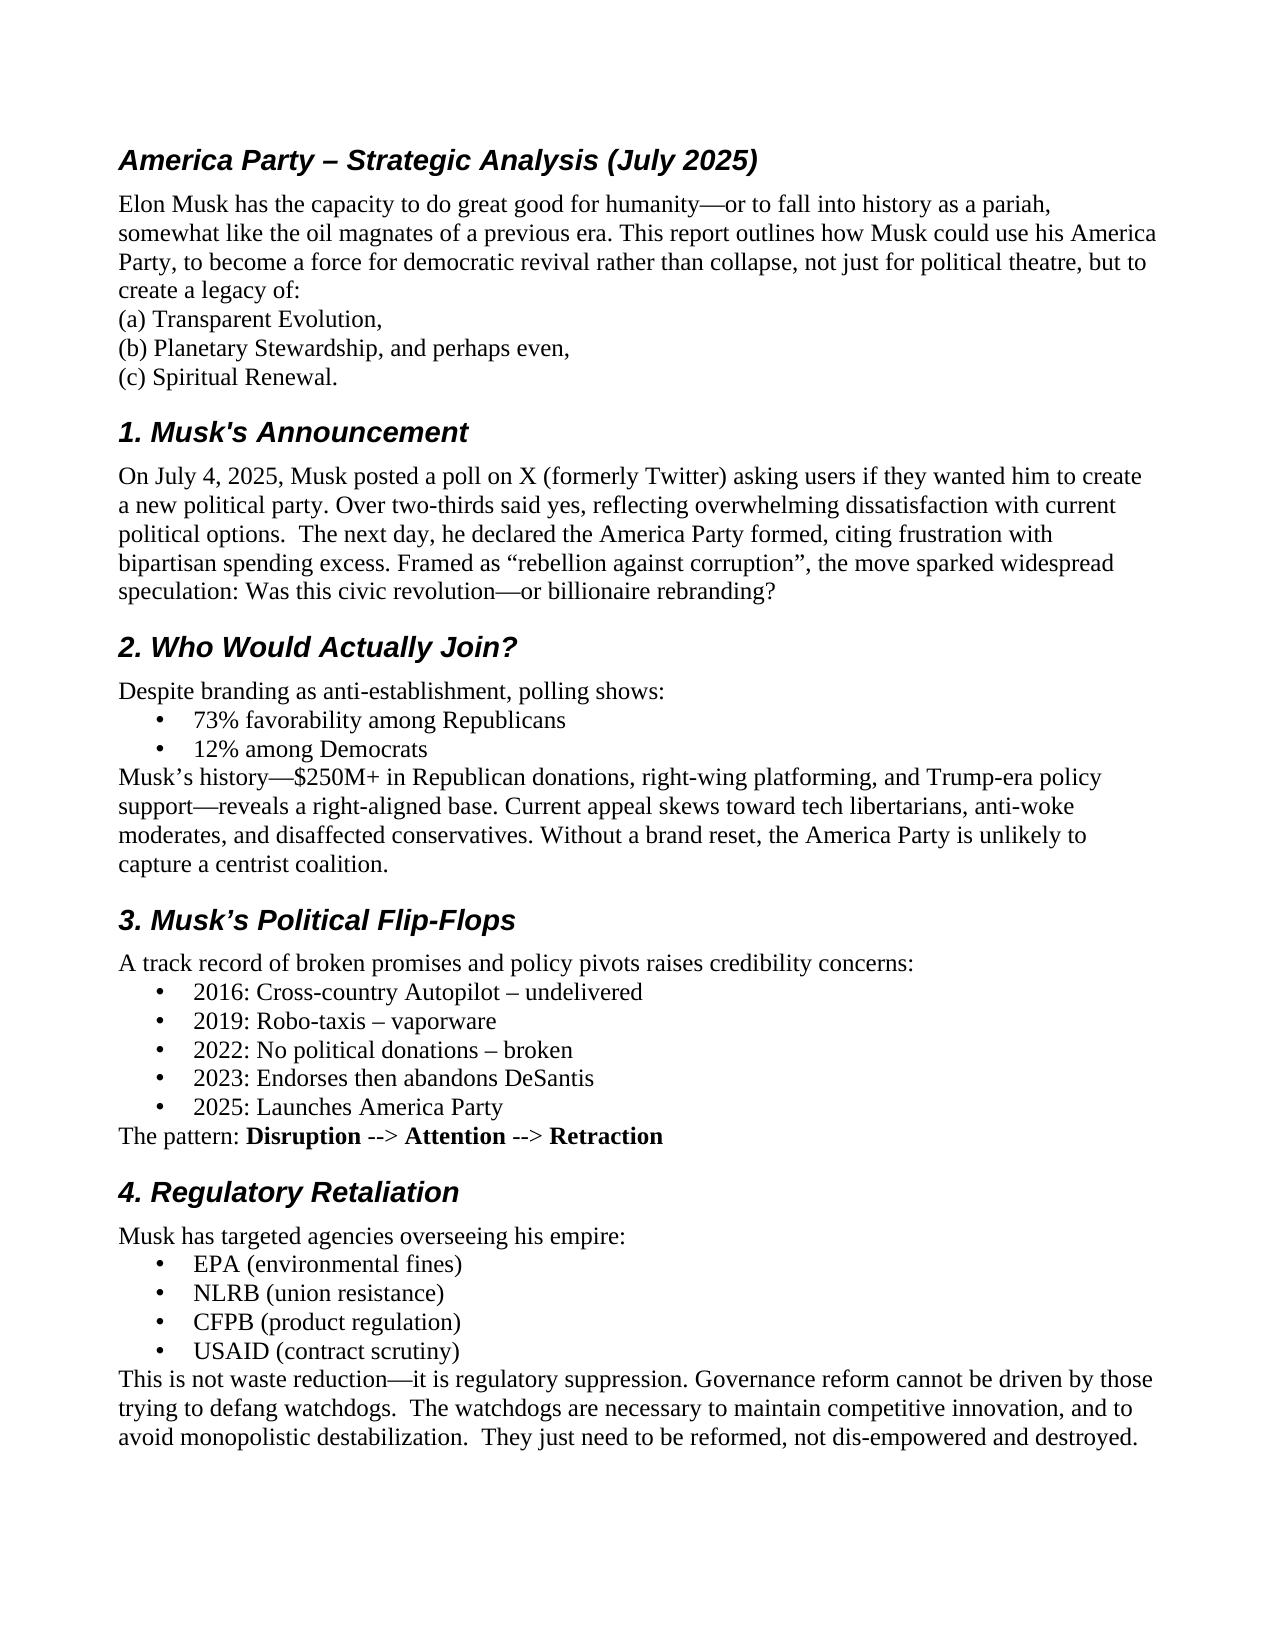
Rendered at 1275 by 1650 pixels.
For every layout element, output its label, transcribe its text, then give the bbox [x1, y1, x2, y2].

list 73% favorability among Republicans [156, 705, 1157, 734]
subtitle 4. Regulatory Retaliation [118, 1175, 1157, 1208]
text (a) Transparent Evolution, [118, 304, 1157, 333]
text Musk has targeted agencies overseeing his empire: [118, 1221, 1157, 1249]
list NLRB (union resistance) [156, 1278, 1157, 1307]
text The pattern: Disruption --> Attention --> Retraction [118, 1121, 1157, 1150]
list 2025: Launches America Party [156, 1092, 1157, 1121]
list 2019: Robo-taxis – vaporware [156, 1006, 1157, 1035]
list 2016: Cross-country Autopilot – undelivered [156, 977, 1157, 1006]
list 2022: No political donations – broken [156, 1035, 1157, 1063]
text (c) Spiritual Renewal. [118, 362, 1157, 390]
text Despite branding as anti-establishment, polling shows: [118, 676, 1157, 705]
list EPA (environmental fines) [156, 1249, 1157, 1278]
subtitle 2. Who Would Actually Join? [118, 630, 1157, 664]
subtitle 3. Musk’s Political Flip-Flops [118, 902, 1157, 936]
subtitle America Party – Strategic Analysis (July 2025) [118, 143, 1157, 177]
text Elon Musk has the capacity to do great good for humanity—or to fall into history as a pariah, somewhat like the oil magnates of a previous era. This report outlines how Musk could use his America Party, to become a force for democratic revival rather than collapse, not just for political theatre, but to create a legacy of: [118, 189, 1157, 304]
list USAID (contract scrutiny) [156, 1336, 1157, 1364]
text This is not waste reduction—it is regulatory suppression. Governance reform cannot be driven by those trying to defang watchdogs. The watchdogs are necessary to maintain competitive innovation, and to avoid monopolistic destabilization. They just need to be reformed, not dis-empowered and destroyed. [118, 1364, 1157, 1451]
list 2023: Endorses then abandons DeSantis [156, 1063, 1157, 1092]
subtitle 1. Musk's Announcement [118, 415, 1157, 449]
text (b) Planetary Stewardship, and perhaps even, [118, 333, 1157, 362]
list 12% among Democrats [156, 734, 1157, 762]
text A track record of broken promises and policy pivots raises credibility concerns: [118, 948, 1157, 977]
text Musk’s history—$250M+ in Republican donations, right-wing platforming, and Trump-era policy support—reveals a right-aligned base. Current appeal skews toward tech libertarians, anti-woke moderates, and disaffected conservatives. Without a brand reset, the America Party is unlikely to capture a centrist coalition. [118, 762, 1157, 877]
list CFPB (product regulation) [156, 1307, 1157, 1336]
text On July 4, 2025, Musk posted a poll on X (formerly Twitter) asking users if they wanted him to create a new political party. Over two-thirds said yes, reflecting overwhelming dissatisfaction with current political options. The next day, he declared the America Party formed, citing frustration with bipartisan spending excess. Framed as “rebellion against corruption”, the move sparked widespread speculation: Was this civic revolution—or billionaire rebranding? [118, 461, 1157, 605]
